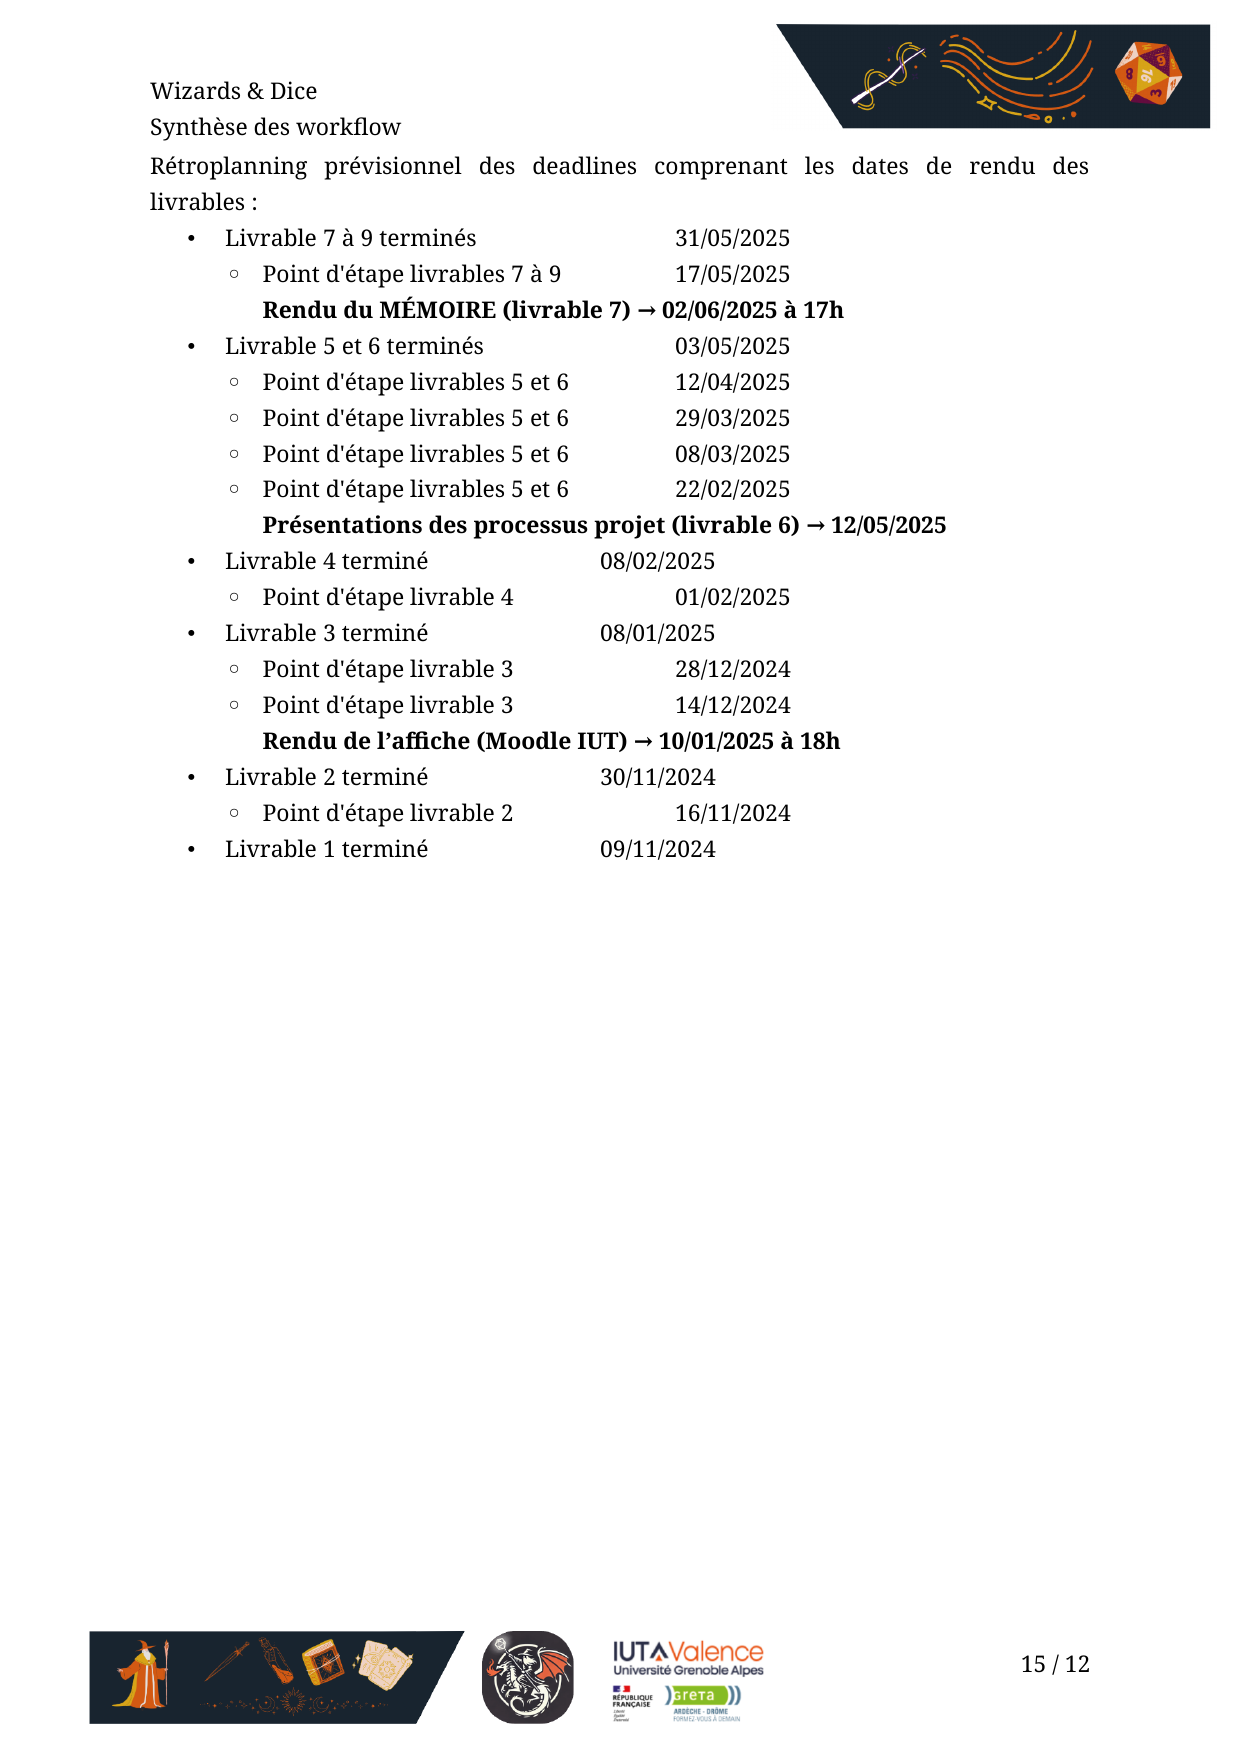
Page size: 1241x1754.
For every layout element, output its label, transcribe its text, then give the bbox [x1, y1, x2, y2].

list Rendu du MÉMOIRE (livrable 7) → 02/06/2025 à 17h [225, 294, 1090, 325]
list Livrable 4 terminé 08/02/2025 [187, 545, 1090, 577]
list Rendu de l’affiche (Moodle IUT) → 10/01/2025 à 18h [225, 725, 1090, 756]
picture [771, 21, 1218, 131]
list Livrable 2 terminé 30/11/2024 [187, 761, 1090, 792]
list Point d'étape livrable 3 14/12/2024 [225, 689, 1090, 720]
list Point d'étape livrable 4 01/02/2025 [225, 581, 1090, 612]
list Point d'étape livrable 3 28/12/2024 [225, 653, 1090, 684]
list Point d'étape livrables 7 à 9 17/05/2025 [225, 258, 1090, 289]
list Livrable 1 terminé 09/11/2024 [187, 833, 1090, 864]
list Livrable 5 et 6 terminés 03/05/2025 [187, 330, 1090, 361]
picture [81, 1620, 788, 1733]
list Point d'étape livrables 5 et 6 12/04/2025 [225, 366, 1090, 397]
text Rétroplanning prévisionnel des deadlines comprenant les dates de rendu des livrables : [150, 150, 1090, 217]
list Livrable 3 terminé 08/01/2025 [187, 617, 1090, 648]
list Présentations des processus projet (livrable 6) → 12/05/2025 [225, 509, 1090, 541]
list Point d'étape livrable 2 16/11/2024 [225, 797, 1090, 828]
list Point d'étape livrables 5 et 6 29/03/2025 [225, 402, 1090, 433]
list Point d'étape livrables 5 et 6 22/02/2025 [225, 473, 1090, 505]
list Point d'étape livrables 5 et 6 08/03/2025 [225, 437, 1090, 469]
list Livrable 7 à 9 terminés 31/05/2025 [187, 222, 1090, 253]
